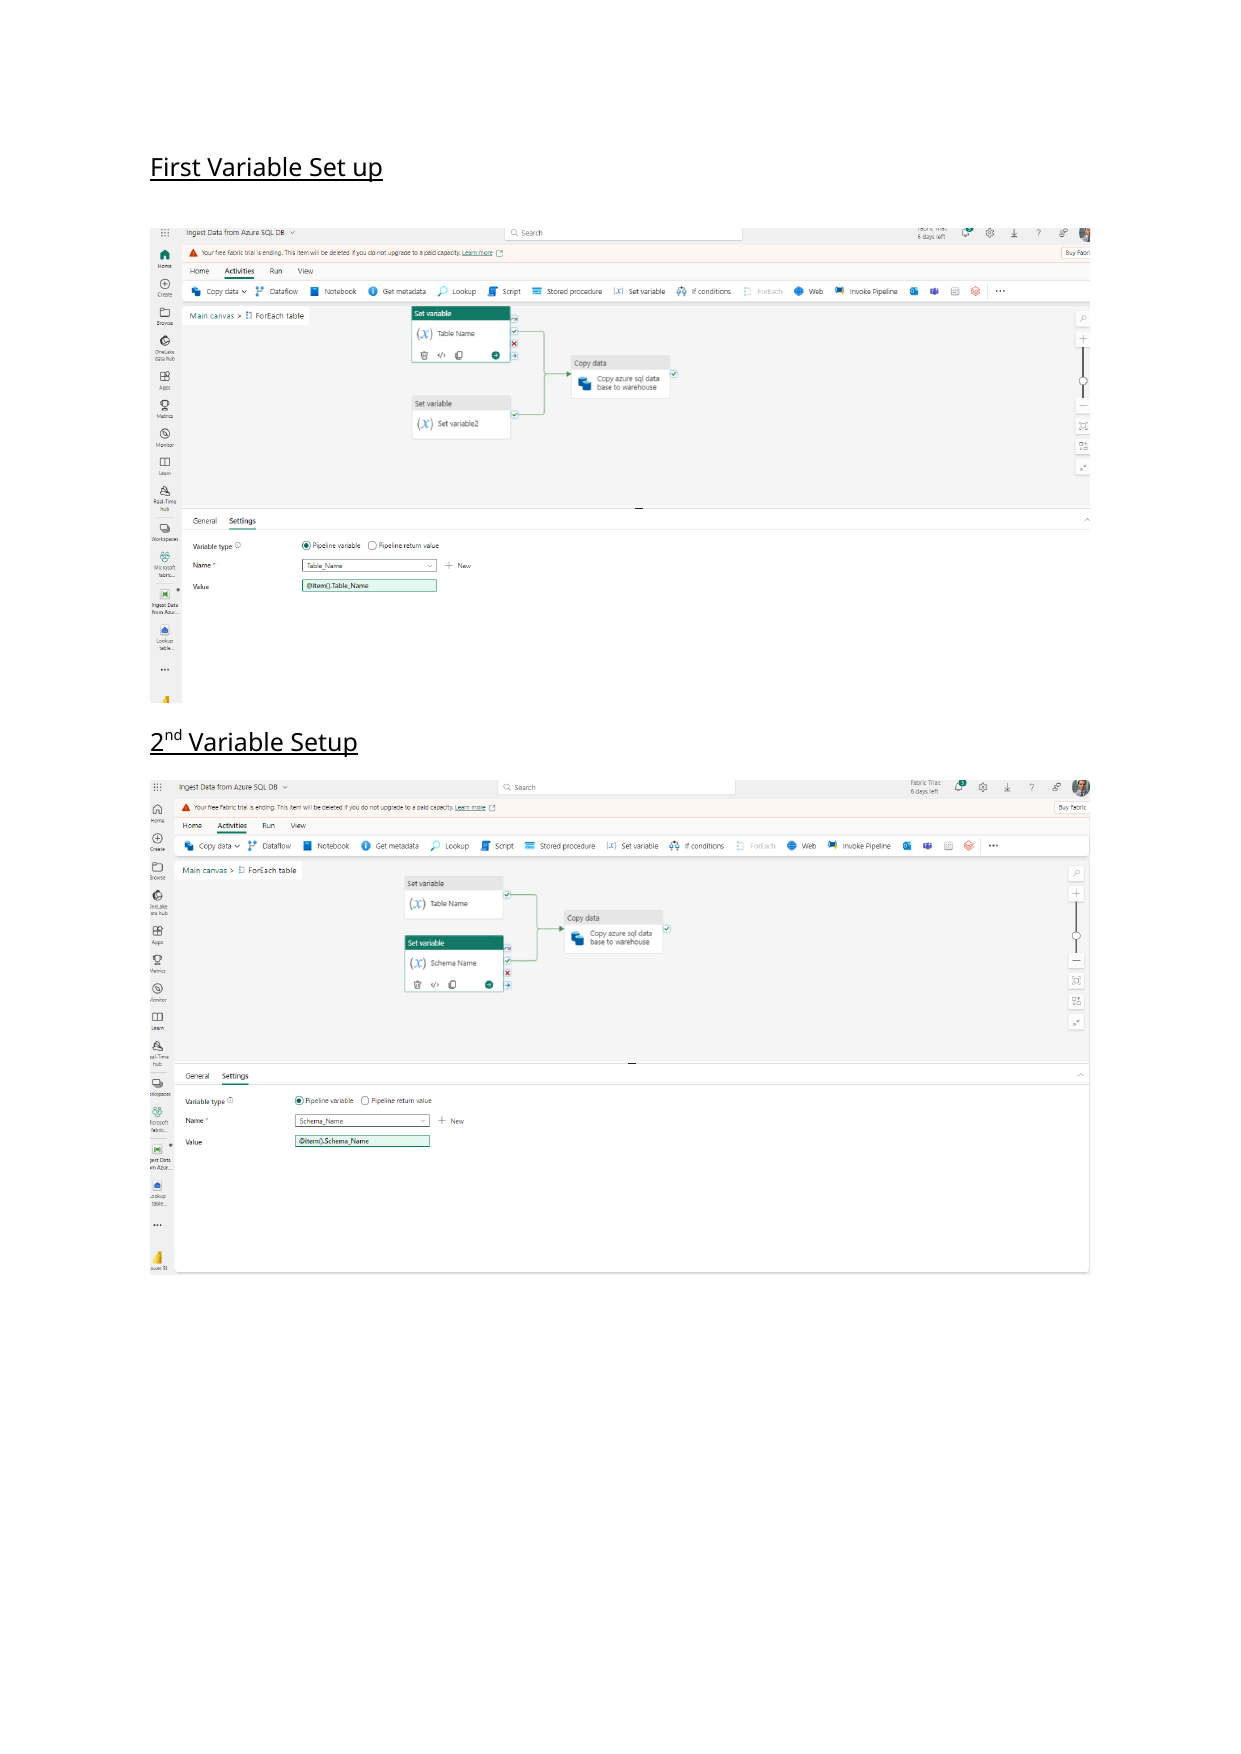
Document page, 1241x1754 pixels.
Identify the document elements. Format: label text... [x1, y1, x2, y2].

text First Variable Set up [150, 150, 1090, 228]
text 2nd Variable Setup [150, 724, 1090, 758]
